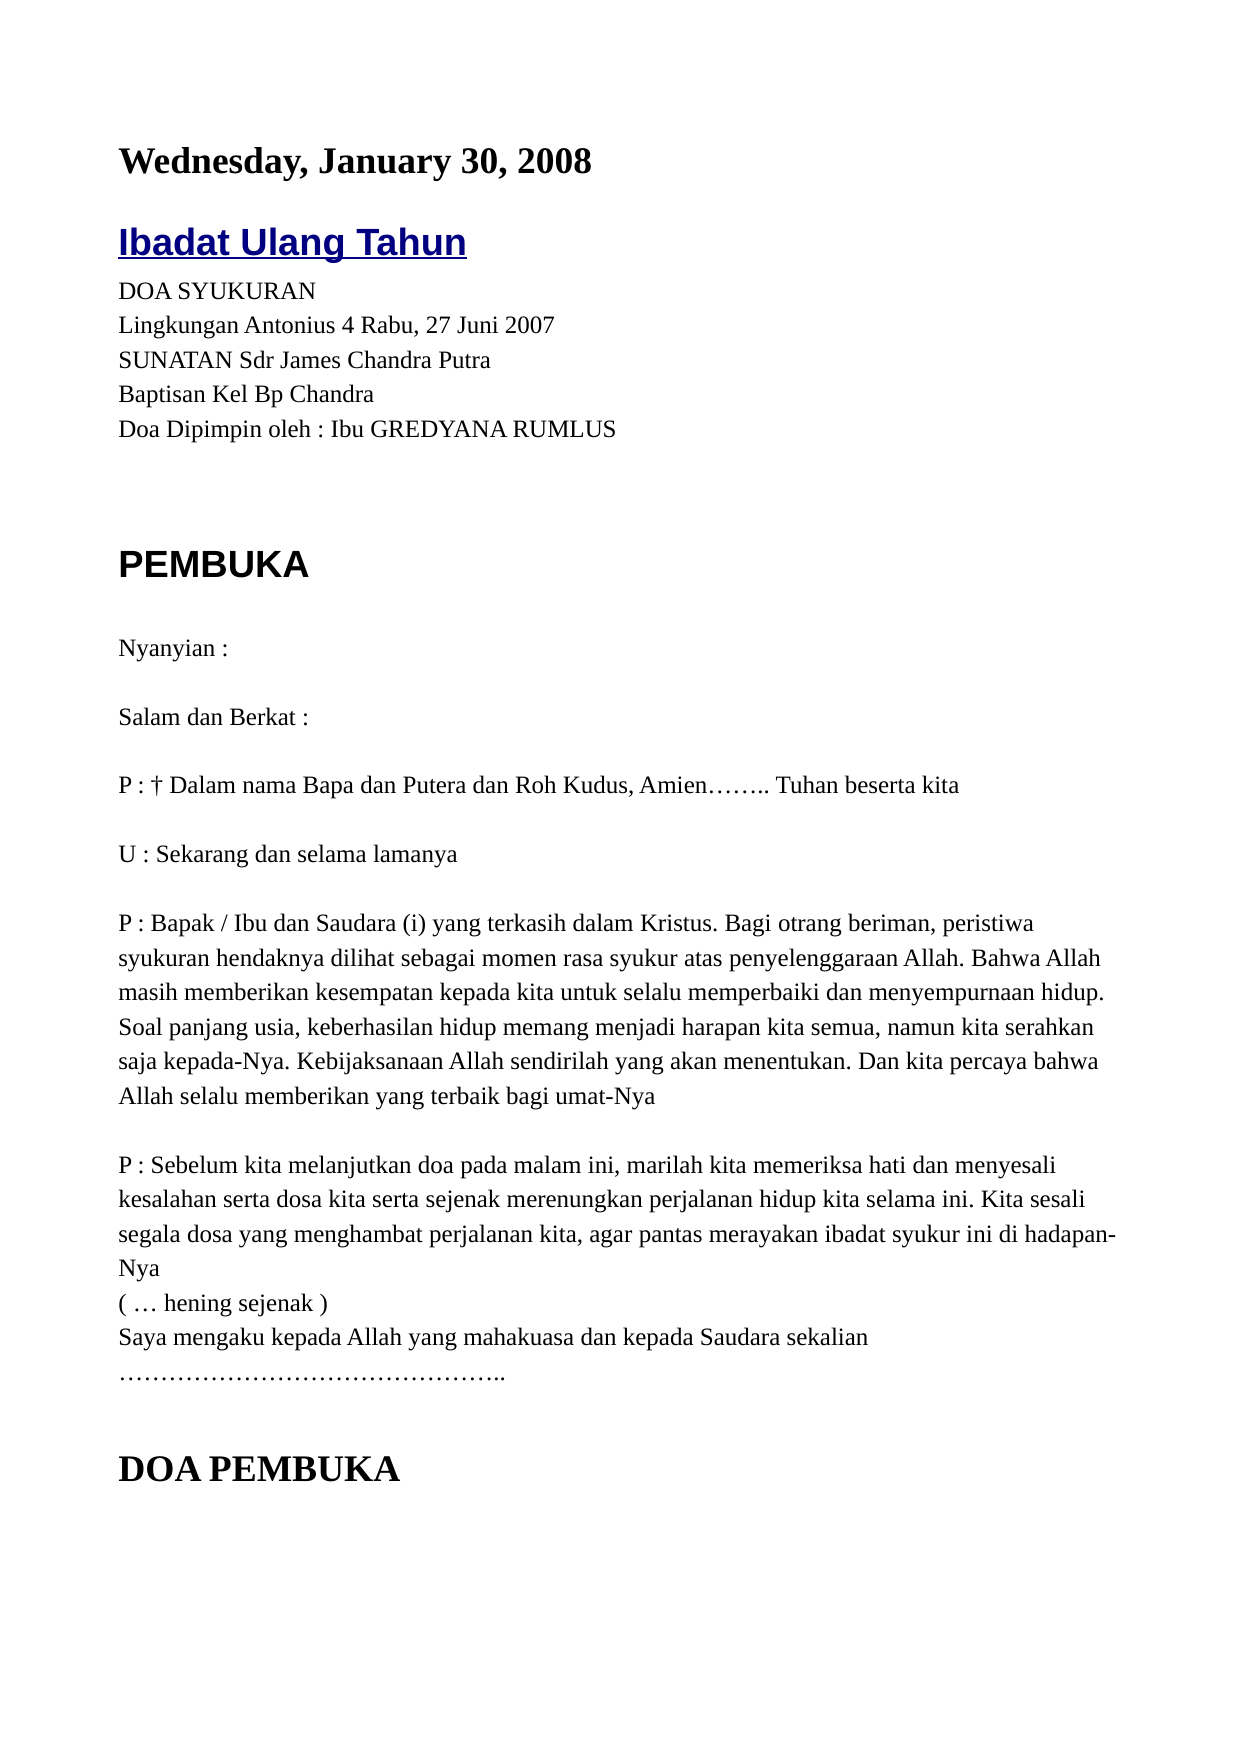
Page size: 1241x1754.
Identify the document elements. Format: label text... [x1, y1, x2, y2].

subtitle DOA PEMBUKA [118, 1447, 1122, 1533]
text DOA SYUKURAN Lingkungan Antonius 4 Rabu, 27 Juni 2007 SUNATAN Sdr James Chandra Putra Baptisan Kel Bp Chandra Doa Dipimpin oleh : Ibu GREDYANA RUMLUS [118, 276, 1122, 511]
text Salam dan Berkat : [118, 702, 1122, 765]
subtitle Wednesday, January 30, 2008 [118, 139, 1122, 182]
text U : Sekarang dan selama lamanya [118, 839, 1122, 903]
subtitle Ibadat Ulang Tahun [118, 219, 1122, 263]
text P : Bapak / Ibu dan Saudara (i) yang terkasih dalam Kristus. Bagi otrang beriman, peristiwa syukuran hendaknya dilihat sebagai momen rasa syukur atas penyelenggaraan Allah. Bahwa Allah masih memberikan kesempatan kepada kita untuk selalu memperbaiki dan menyempurnaan hidup. Soal panjang usia, keberhasilan hidup memang menjadi harapan kita semua, namun kita serahkan saja kepada-Nya. Kebijaksanaan Allah sendirilah yang akan menentukan. Dan kita percaya bahwa Allah selalu memberikan yang terbaik bagi umat-Nya [118, 908, 1122, 1144]
text P : Sebelum kita melanjutkan doa pada malam ini, marilah kita memeriksa hati dan menyesali kesalahan serta dosa kita serta sejenak merenungkan perjalanan hidup kita selama ini. Kita sesali segala dosa yang menghambat perjalanan kita, agar pantas merayakan ibadat syukur ini di hadapan-Nya ( … hening sejenak ) Saya mengaku kepada Allah yang mahakuasa dan kepada Saudara sekalian ……………………………………….. [118, 1150, 1122, 1420]
subtitle PEMBUKA [118, 542, 1122, 586]
text Nyanyian : [118, 598, 1122, 696]
text P : † Dalam nama Bapa dan Putera dan Roh Kudus, Amien…….. Tuhan beserta kita [118, 771, 1122, 834]
